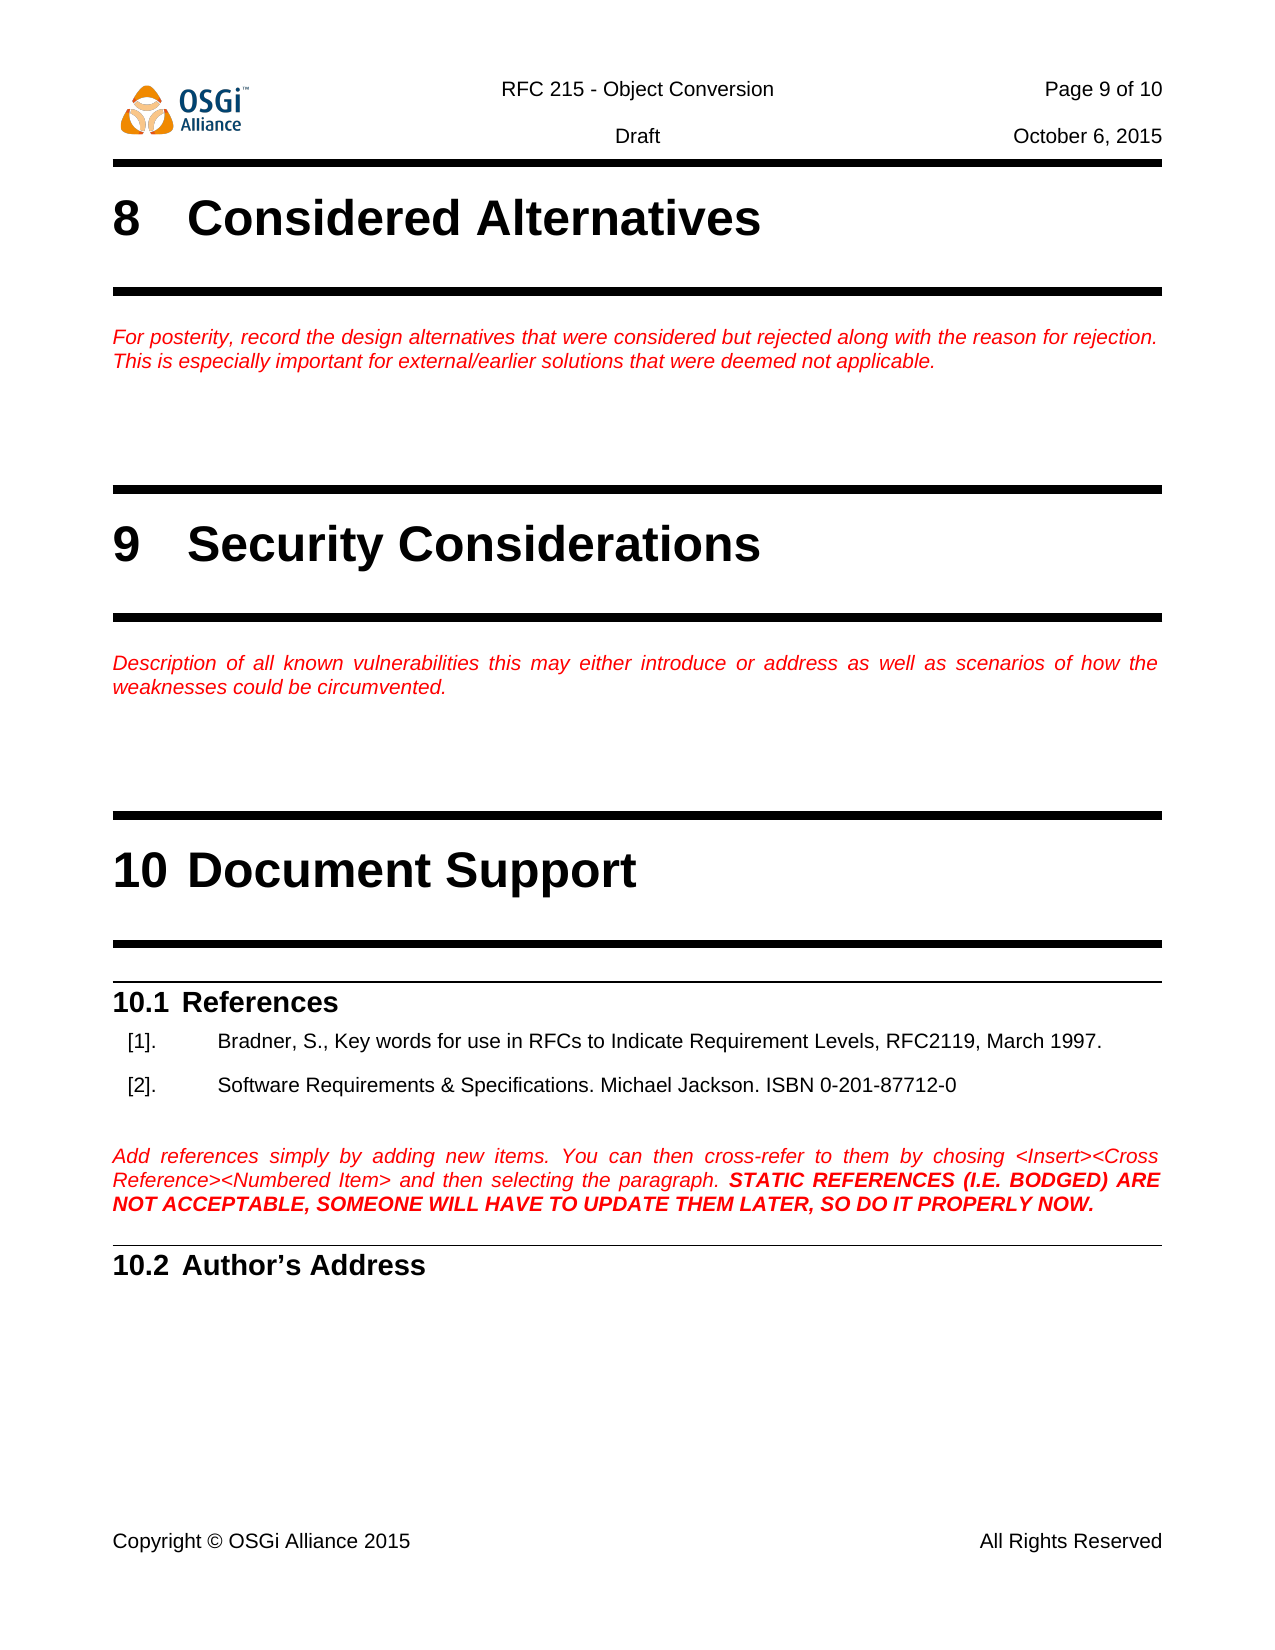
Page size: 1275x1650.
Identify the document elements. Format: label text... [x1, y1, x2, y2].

subtitle References [112, 982, 1162, 1018]
subtitle Considered Alternatives [112, 160, 1162, 296]
text Add references simply by adding new items. You can then cross-refer to them by chosing <Insert><Cross Reference><Numbered Item> and then selecting the paragraph. STATIC REFERENCES (I.E. BODGED) ARE NOT ACCEPTABLE, SOMEONE WILL HAVE TO UPDATE THEM LATER, SO DO IT PROPERLY NOW. [112, 1144, 1162, 1216]
text For posterity, record the design alternatives that were considered but rejected along with the reason for rejection. This is especially important for external/earlier solutions that were deemed not applicable. [112, 325, 1162, 373]
subtitle Document Support [112, 812, 1162, 948]
subtitle Security Considerations [112, 486, 1162, 622]
text Description of all known vulnerabilities this may either introduce or address as well as scenarios of how the weaknesses could be circumvented. [112, 651, 1162, 699]
subtitle Author’s Address [112, 1246, 1162, 1282]
list Software Requirements & Specifications. Michael Jackson. ISBN 0-201-87712-0 [127, 1073, 1162, 1097]
list Bradner, S., Key words for use in RFCs to Indicate Requirement Levels, RFC2119, March 1997. [127, 1028, 1162, 1052]
picture [113, 78, 257, 142]
